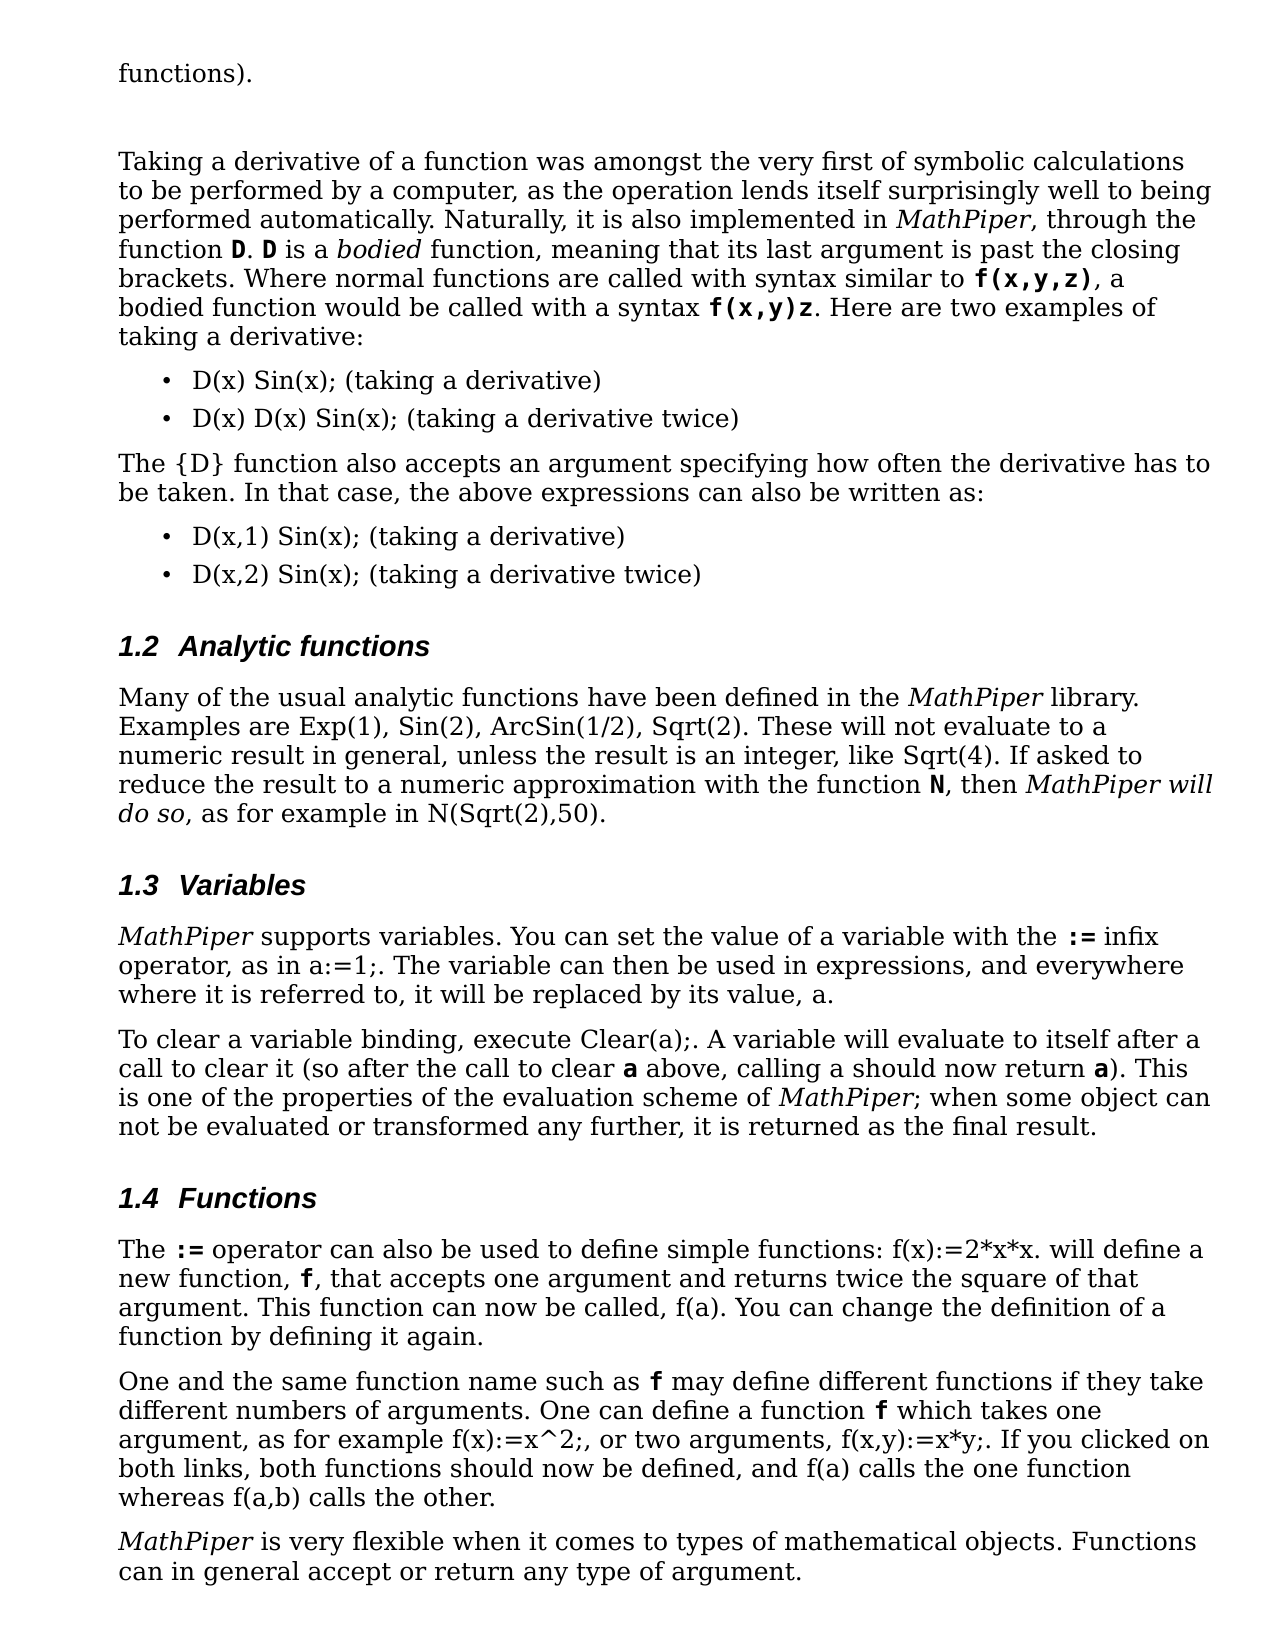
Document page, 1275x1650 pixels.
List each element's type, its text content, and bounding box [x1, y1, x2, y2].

text Taking a derivative of a function was amongst the very first of symbolic calculations to be performed by a computer, as the operation lends itself surprisingly well to being performed automatically. Naturally, it is also implemented in MathPiper, through the function D. D is a bodied function, meaning that its last argument is past the closing brackets. Where normal functions are called with syntax similar to f(x,y,z), a bodied function would be called with a syntax f(x,y)z. Here are two examples of taking a derivative: [118, 147, 1216, 352]
text To clear a variable binding, execute Clear(a);. A variable will evaluate to itself after a call to clear it (so after the call to clear a above, calling a should now return a). This is one of the properties of the evaluation scheme of MathPiper; when some object can not be evaluated or transformed any further, it is returned as the final result. [118, 1025, 1216, 1142]
list D(x,1) Sin(x); (taking a derivative) [162, 522, 1216, 551]
text Many of the usual analytic functions have been defined in the MathPiper library. Examples are Exp(1), Sin(2), ArcSin(1/2), Sqrt(2). These will not evaluate to a numeric result in general, unless the result is an integer, like Sqrt(4). If asked to reduce the result to a numeric approximation with the function N, then MathPiper will do so, as for example in N(Sqrt(2),50). [118, 683, 1216, 829]
subtitle Variables [118, 868, 1216, 901]
text functions). [118, 59, 1216, 88]
list D(x) D(x) Sin(x); (taking a derivative twice) [162, 405, 1216, 434]
subtitle Analytic functions [118, 628, 1216, 662]
subtitle Functions [118, 1181, 1216, 1214]
text The {D} function also accepts an argument specifying how often the derivative has to be taken. In that case, the above expressions can also be written as: [118, 449, 1216, 507]
list D(x) Sin(x); (taking a derivative) [162, 367, 1216, 396]
text MathPiper is very flexible when it comes to types of mathematical objects. Functions can in general accept or return any type of argument. [118, 1528, 1216, 1586]
text One and the same function name such as f may define different functions if they take different numbers of arguments. One can define a function f which takes one argument, as for example f(x):=x^2;, or two arguments, f(x,y):=x*y;. If you clicked on both links, both functions should now be defined, and f(a) calls the one function whereas f(a,b) calls the other. [118, 1367, 1216, 1513]
text The := operator can also be used to define simple functions: f(x):=2*x*x. will define a new function, f, that accepts one argument and returns twice the square of that argument. This function can now be called, f(a). You can change the definition of a function by defining it again. [118, 1235, 1216, 1352]
text MathPiper supports variables. You can set the value of a variable with the := infix operator, as in a:=1;. The variable can then be used in expressions, and everywhere where it is referred to, it will be replaced by its value, a. [118, 922, 1216, 1010]
list D(x,2) Sin(x); (taking a derivative twice) [162, 560, 1216, 589]
